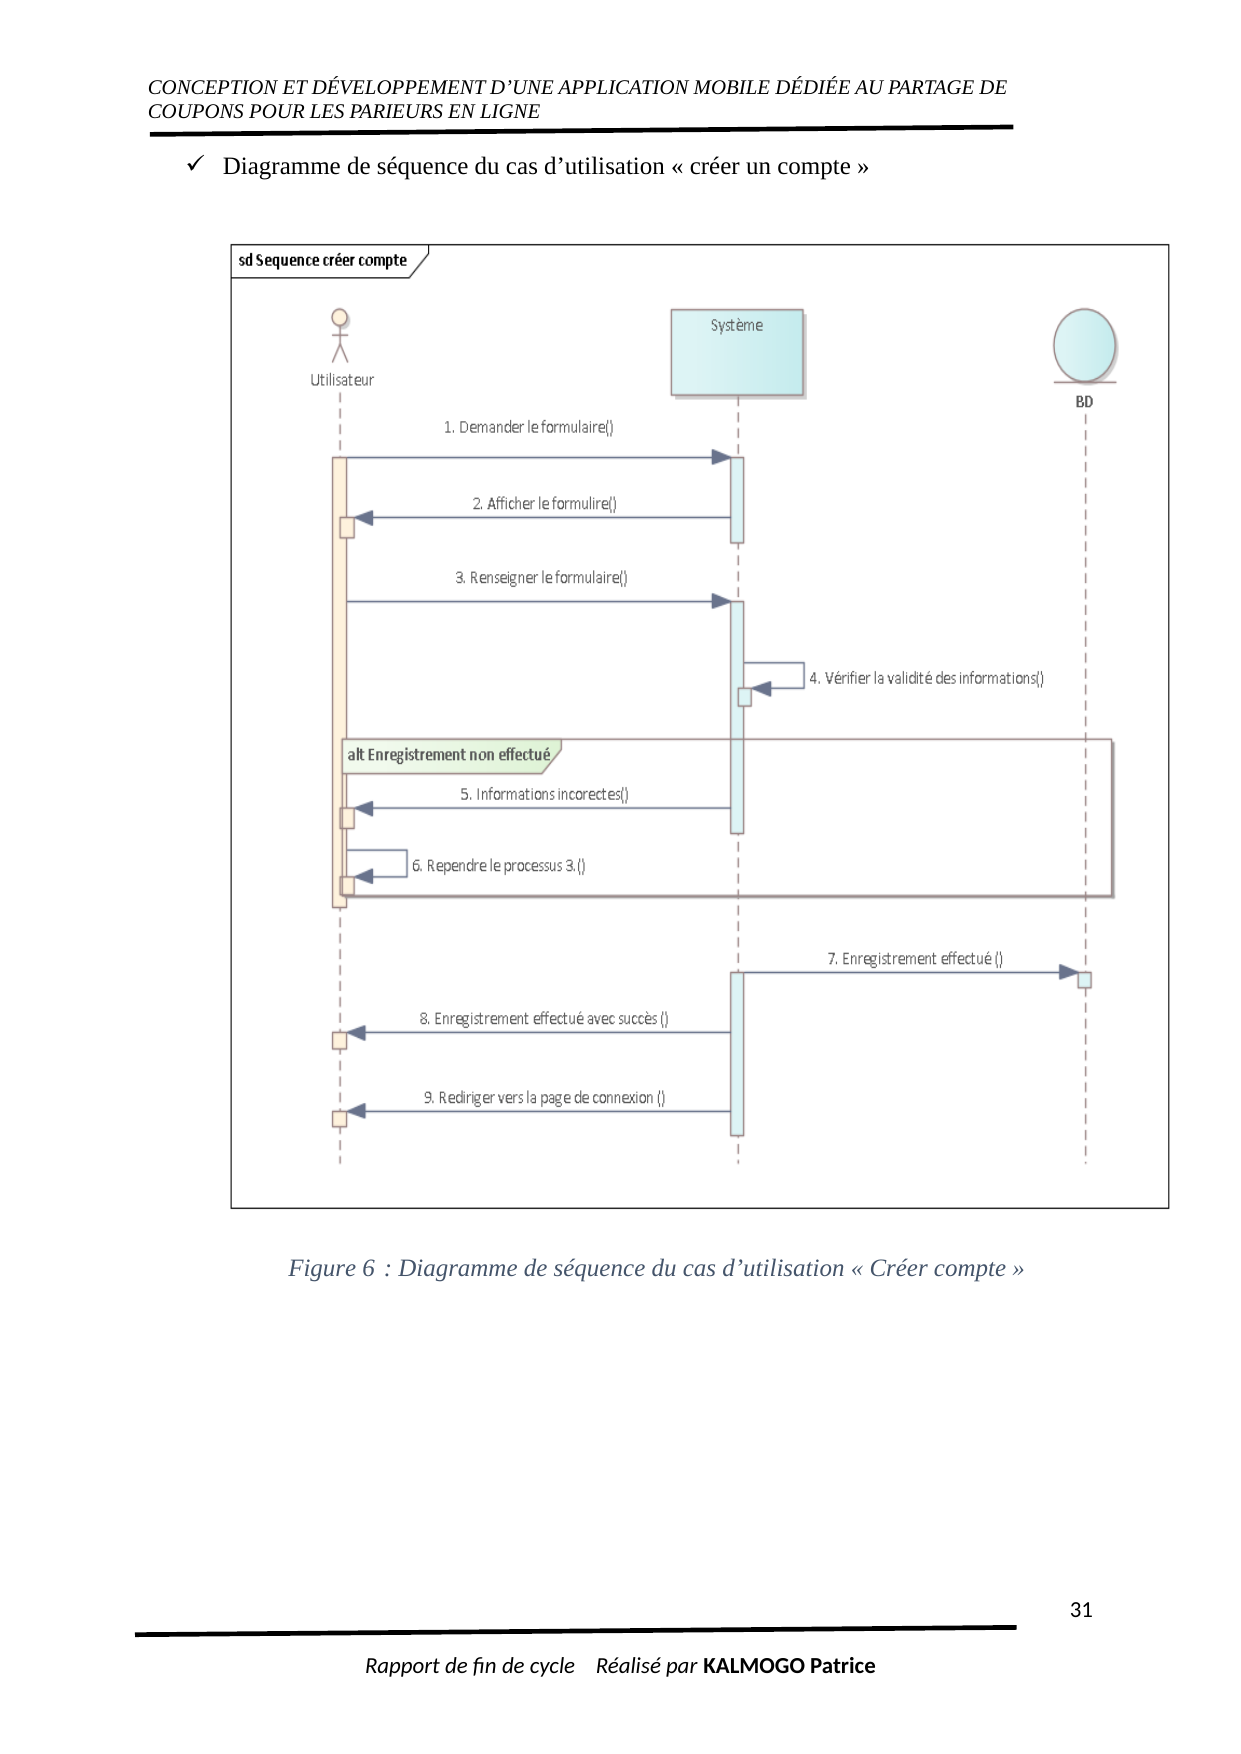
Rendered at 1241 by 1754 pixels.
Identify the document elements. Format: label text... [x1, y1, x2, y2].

list Diagramme de séquence du cas d’utilisation « créer un compte » [185, 151, 1093, 180]
text Figure 6 : Diagramme de séquence du cas d’utilisation « Créer compte » [223, 1253, 1093, 1282]
